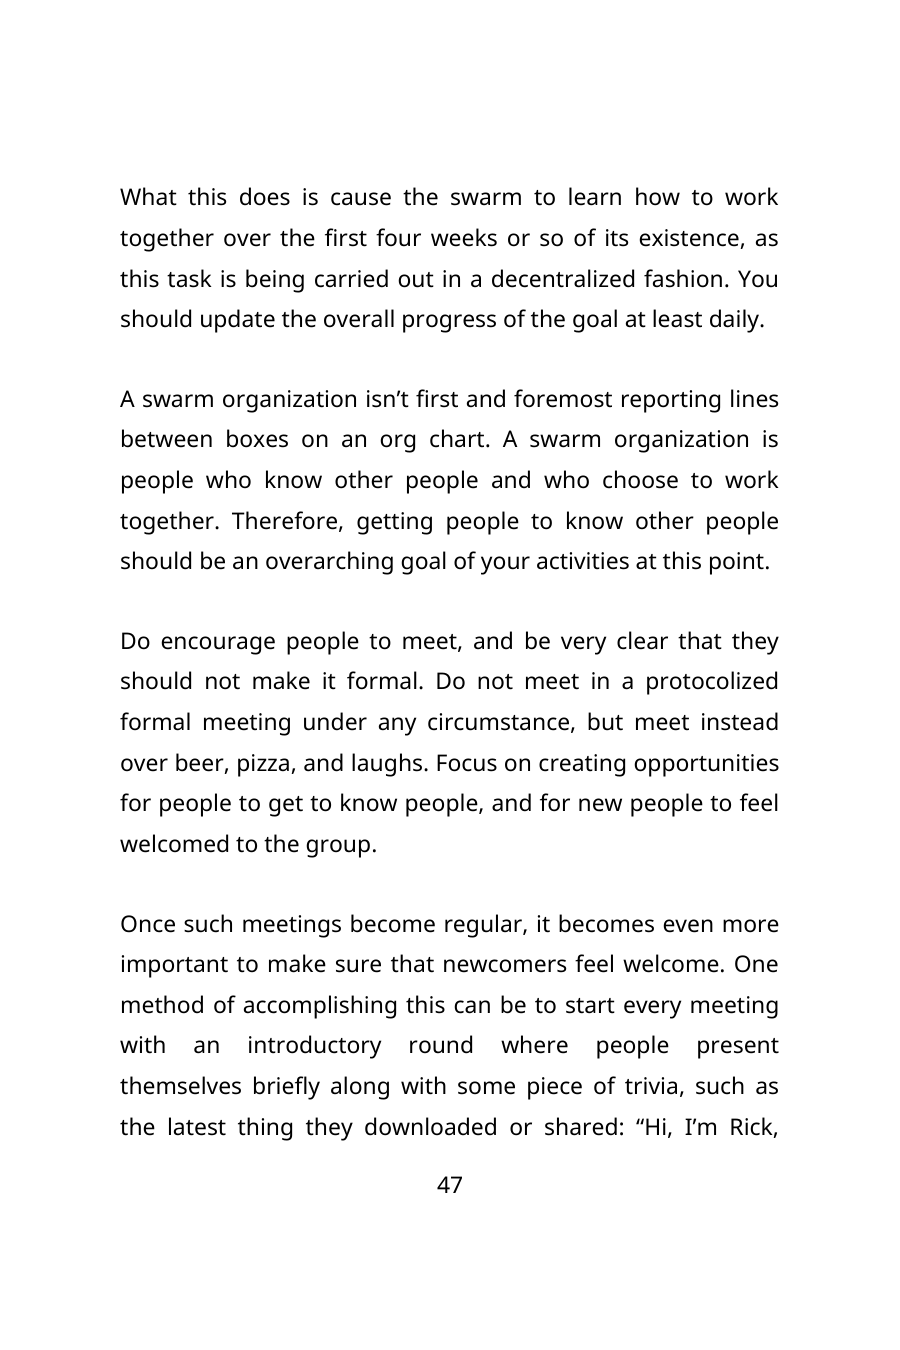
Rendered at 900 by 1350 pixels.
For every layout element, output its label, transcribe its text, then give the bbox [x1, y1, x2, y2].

text A swarm organization isn’t first and foremost reporting lines between boxes on an org chart. A swarm organization is people who know other people and who choose to work together. Therefore, getting people to know other people should be an overarching goal of your activities at this point. [120, 383, 780, 576]
text Once such meetings become regular, it becomes even more important to make sure that newcomers feel welcome. One method of accomplishing this can be to start every meeting with an introductory round where people present themselves briefly along with some piece of trivia, such as the latest thing they downloaded or shared: “Hi, I’m Rick, [120, 907, 780, 1142]
text What this does is cause the swarm to learn how to work together over the first four weeks or so of its existence, as this task is being carried out in a decentralized fashion. You should update the overall progress of the goal at least daily. [120, 181, 780, 334]
text Do encourage people to meet, and be very clear that they should not make it formal. Do not meet in a protocolized formal meeting under any circumstance, but meet instead over beer, pizza, and laughs. Focus on creating opportunities for people to get to know people, and for new people to feel welcomed to the group. [120, 625, 780, 859]
